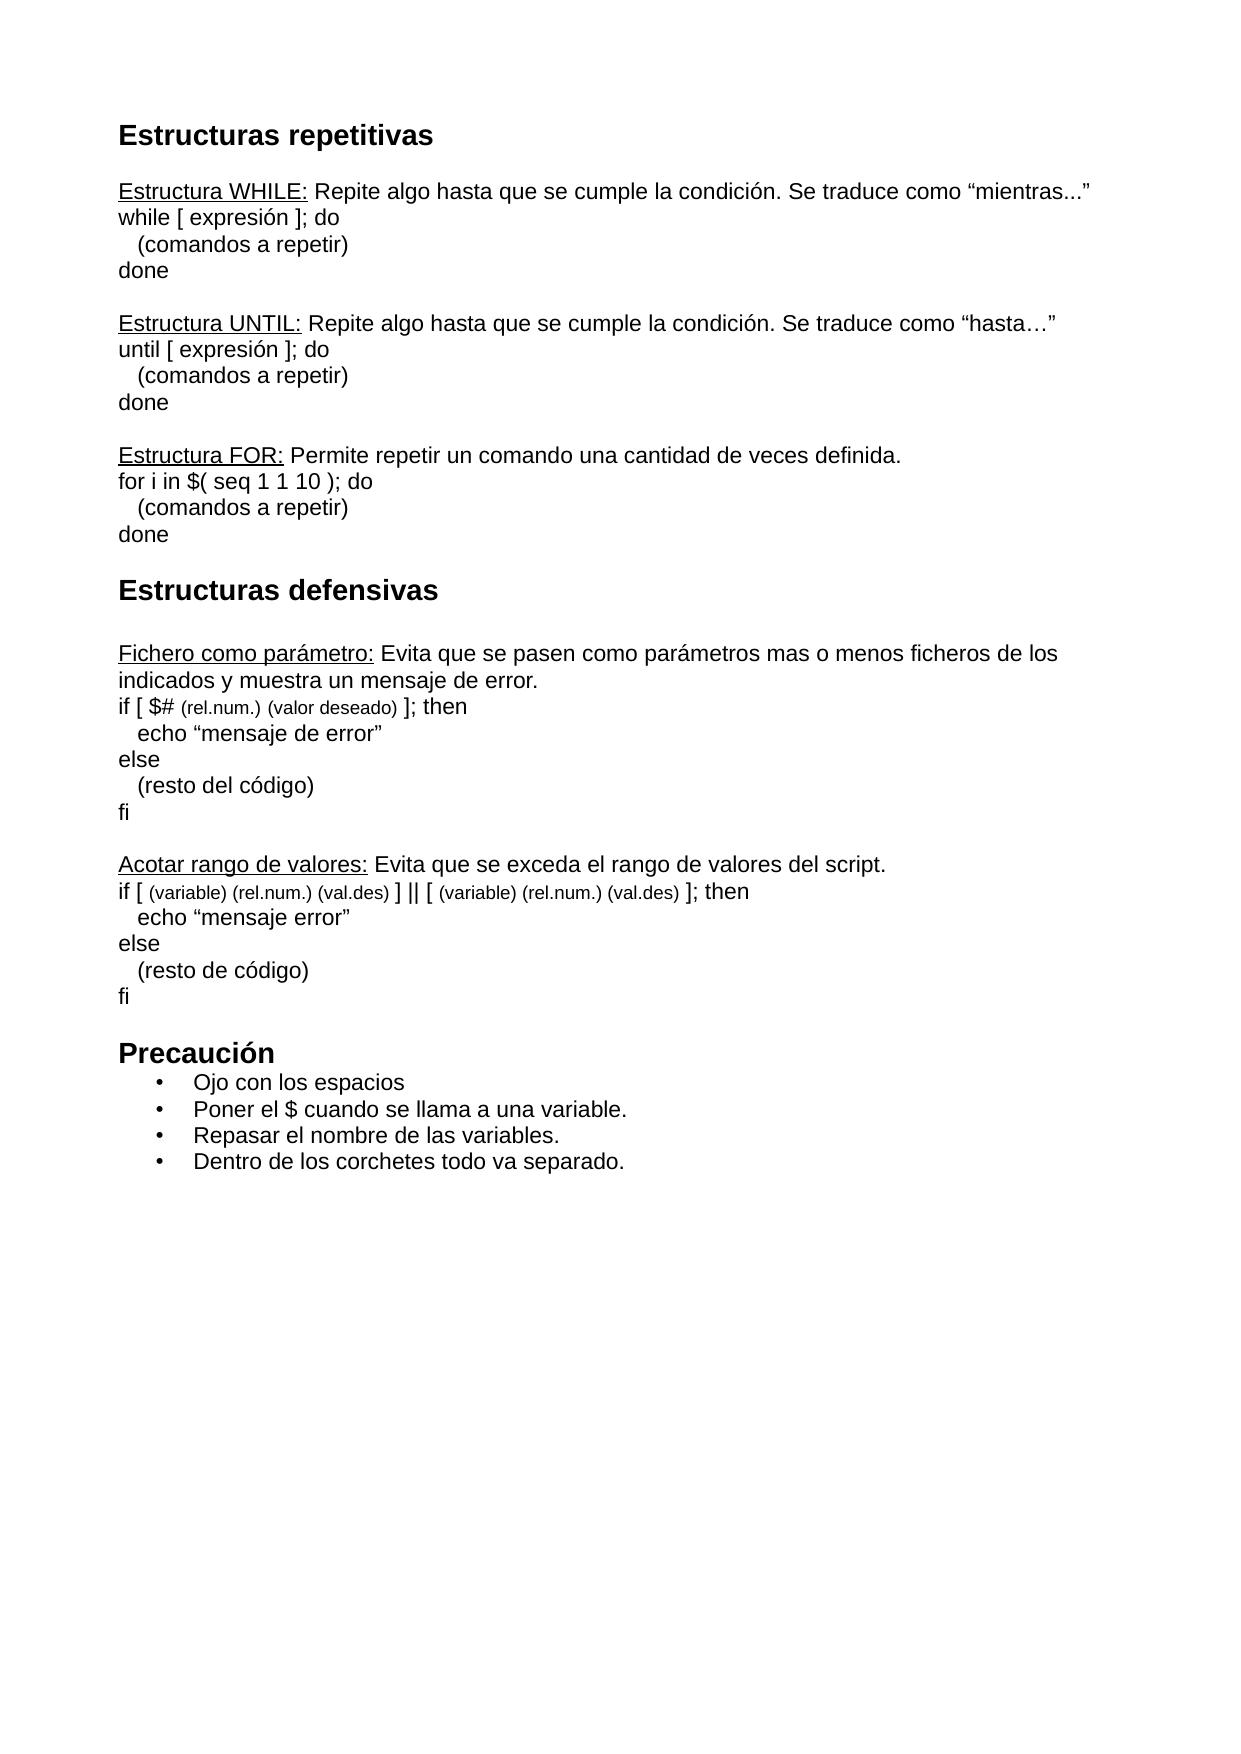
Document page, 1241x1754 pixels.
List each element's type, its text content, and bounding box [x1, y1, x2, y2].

text (resto de código) [118, 957, 1122, 983]
text (resto del código) [118, 772, 1122, 798]
text Acotar rango de valores: Evita que se exceda el rango de valores del script. [118, 851, 1122, 878]
list Dentro de los corchetes todo va separado. [156, 1148, 1122, 1175]
text Precaución [118, 1036, 1122, 1069]
text Estructura UNTIL: Repite algo hasta que se cumple la condición. Se traduce como “hasta…” [118, 310, 1122, 336]
list Repasar el nombre de las variables. [156, 1122, 1122, 1148]
text Estructura WHILE: Repite algo hasta que se cumple la condición. Se traduce como “mientras...” [118, 178, 1122, 204]
text done [118, 521, 1122, 547]
text if [ (variable) (rel.num.) (val.des) ] || [ (variable) (rel.num.) (val.des) ]; then [118, 878, 1122, 904]
text fi [118, 798, 1122, 825]
text done [118, 389, 1122, 415]
text Estructuras defensivas [118, 573, 1122, 607]
text for i in $( seq 1 1 10 ); do [118, 468, 1122, 494]
text if [ $# (rel.num.) (valor deseado) ]; then [118, 693, 1122, 719]
text else [118, 746, 1122, 772]
text until [ expresión ]; do [118, 336, 1122, 362]
text echo “mensaje de error” [118, 719, 1122, 746]
text Estructura FOR: Permite repetir un comando una cantidad de veces definida. [118, 442, 1122, 468]
text Estructuras repetitivas [118, 118, 1122, 152]
text fi [118, 983, 1122, 1009]
text echo “mensaje error” [118, 904, 1122, 930]
text (comandos a repetir) [118, 231, 1122, 257]
text done [118, 257, 1122, 283]
text (comandos a repetir) [118, 362, 1122, 389]
text Fichero como parámetro: Evita que se pasen como parámetros mas o menos ficheros de los indicados y muestra un mensaje de error. [118, 640, 1122, 693]
text while [ expresión ]; do [118, 204, 1122, 231]
text else [118, 930, 1122, 957]
list Poner el $ cuando se llama a una variable. [156, 1096, 1122, 1122]
list Ojo con los espacios [156, 1069, 1122, 1096]
text (comandos a repetir) [118, 494, 1122, 521]
